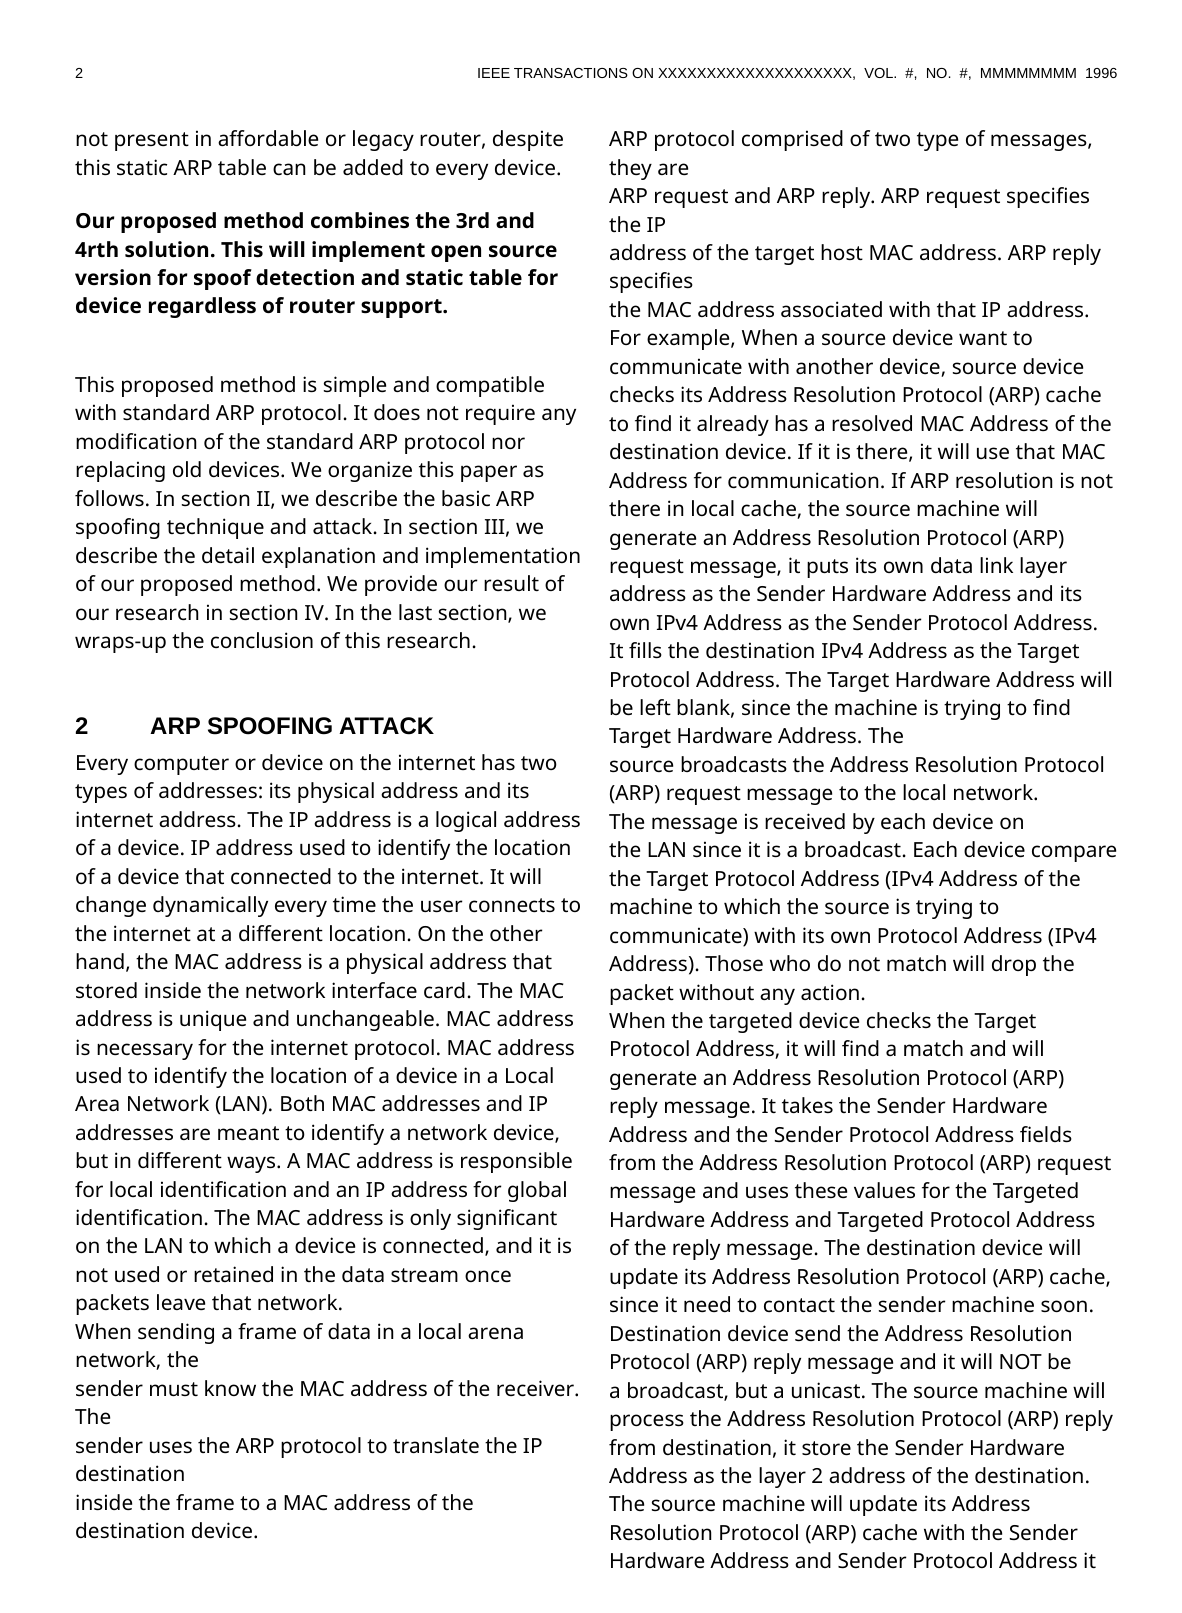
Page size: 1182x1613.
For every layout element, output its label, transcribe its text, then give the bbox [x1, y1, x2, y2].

text inside the frame to a MAC address of the destination device. [75, 1488, 584, 1544]
text not present in affordable or legacy router, despite this static ARP table can be added to every device. [75, 124, 584, 181]
text When sending a frame of data in a local arena network, the [75, 1317, 584, 1374]
text ARP request and ARP reply. ARP request specifies the IP [609, 181, 1118, 238]
text sender must know the MAC address of the receiver. The [75, 1374, 584, 1431]
text the MAC address associated with that IP address. For example, When a source device want to communicate with another device, source device checks its Address Resolution Protocol (ARP) cache to find it already has a resolved MAC Address of the destination device. If it is there, it will use that MAC Address for communication. If ARP resolution is not there in local cache, the source machine will generate an Address Resolution Protocol (ARP) request message, it puts its own data link layer address as the Sender Hardware Address and its own IPv4 Address as the Sender Protocol Address. It fills the destination IPv4 Address as the Target Protocol Address. The Target Hardware Address will be left blank, since the machine is trying to find Target Hardware Address. The source broadcasts the Address Resolution Protocol (ARP) request message to the local network. [609, 295, 1118, 807]
text The message is received by each device on the LAN since it is a broadcast. Each device compare the Target Protocol Address (IPv4 Address of the machine to which the source is trying to communicate) with its own Protocol Address (IPv4 Address). Those who do not match will drop the packet without any action. [609, 807, 1118, 1006]
text sender uses the ARP protocol to translate the IP destination [75, 1431, 584, 1488]
text address of the target host MAC address. ARP reply specifies [609, 238, 1118, 295]
text Our proposed method combines the 3rd and 4rth solution. This will implement open source version for spoof detection and static table for device regardless of router support. [75, 206, 584, 320]
text ARP protocol comprised of two type of messages, they are [609, 124, 1118, 181]
text Every computer or device on the internet has two types of addresses: its physical address and its internet address. The IP address is a logical address of a device. IP address used to identify the location of a device that connected to the internet. It will change dynamically every time the user connects to the internet at a different location. On the other hand, the MAC address is a physical address that stored inside the network interface card. The MAC address is unique and unchangeable. MAC address is necessary for the internet protocol. MAC address used to identify the location of a device in a Local Area Network (LAN). Both MAC addresses and IP addresses are meant to identify a network device, but in different ways. A MAC address is responsible for local identification and an IP address for global identification. The MAC address is only significant on the LAN to which a device is connected, and it is not used or retained in the data stream once packets leave that network. [75, 748, 584, 1317]
text When the targeted device checks the Target Protocol Address, it will find a match and will generate an Address Resolution Protocol (ARP) reply message. It takes the Sender Hardware Address and the Sender Protocol Address fields from the Address Resolution Protocol (ARP) request message and uses these values for the Targeted Hardware Address and Targeted Protocol Address of the reply message. The destination device will update its Address Resolution Protocol (ARP) cache, since it need to contact the sender machine soon. Destination device send the Address Resolution Protocol (ARP) reply message and it will NOT be a broadcast, but a unicast. The source machine will process the Address Resolution Protocol (ARP) reply from destination, it store the Sender Hardware Address as the layer 2 address of the destination. The source machine will update its Address Resolution Protocol (ARP) cache with the Sender Hardware Address and Sender Protocol Address it [609, 1006, 1118, 1575]
subtitle 2 ARP SPOOFING ATTACK [75, 713, 584, 740]
text This proposed method is simple and compatible with standard ARP protocol. It does not require any modification of the standard ARP protocol nor replacing old devices. We organize this paper as follows. In section II, we describe the basic ARP spoofing technique and attack. In section III, we describe the detail explanation and implementation of our proposed method. We provide our result of our research in section IV. In the last section, we wraps-up the conclusion of this research. [75, 370, 584, 654]
